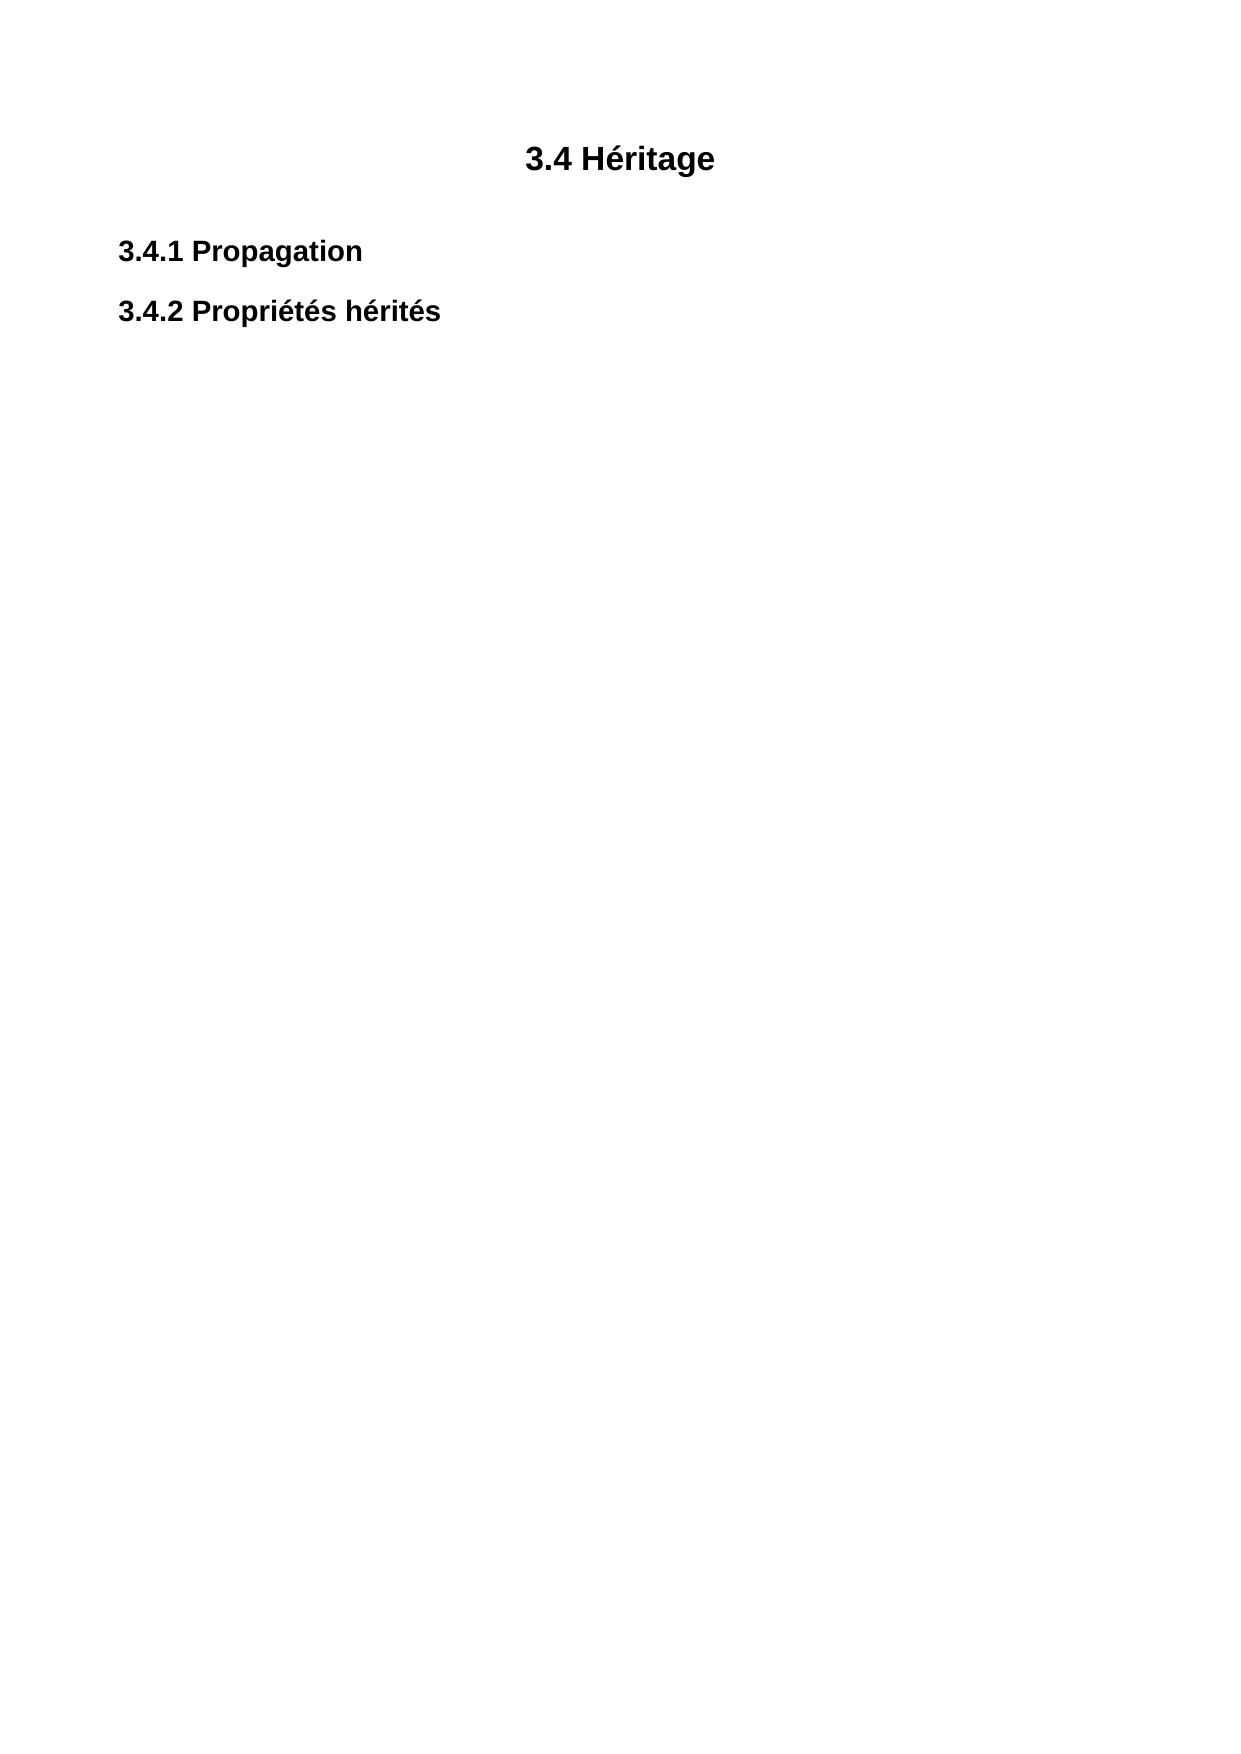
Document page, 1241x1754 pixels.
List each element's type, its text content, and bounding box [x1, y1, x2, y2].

subtitle 3.4.2 Propriétés hérités [118, 294, 1122, 328]
subtitle 3.4.1 Propagation [118, 233, 1122, 267]
subtitle 3.4 Héritage [118, 139, 1122, 178]
